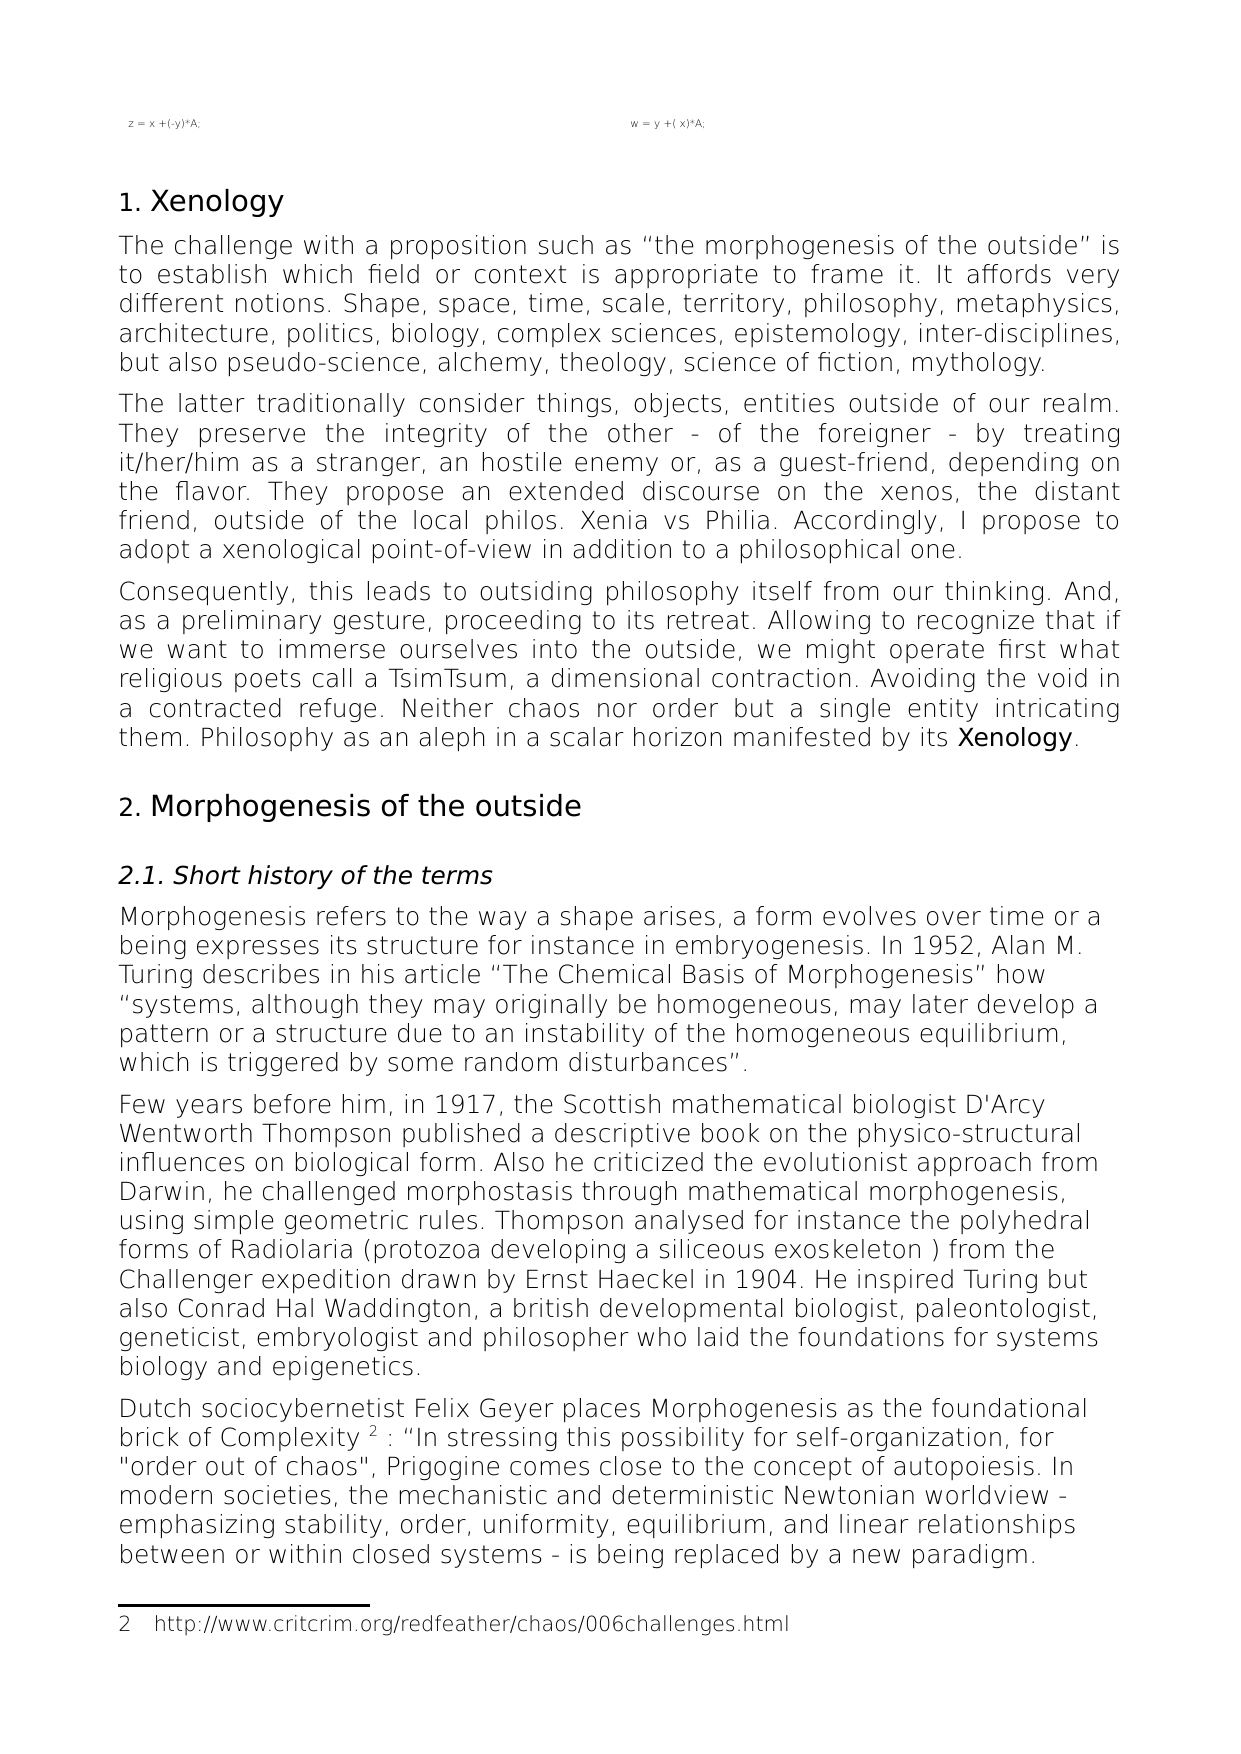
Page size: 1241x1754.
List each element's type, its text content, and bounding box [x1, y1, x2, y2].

text Few years before him, in 1917, the Scottish mathematical biologist D'Arcy Wentworth Thompson published a descriptive book on the physico-structural influences on biological form. Also he criticized the evolutionist approach from Darwin, he challenged morphostasis through mathematical morphogenesis, using simple geometric rules. Thompson analysed for instance the polyhedral forms of Radiolaria (protozoa developing a siliceous exoskeleton ) from the Challenger expedition drawn by Ernst Haeckel in 1904. He inspired Turing but also Conrad Hal Waddington, a british developmental biologist, paleontologist, geneticist, embryologist and philosopher who laid the foundations for systems biology and epigenetics. [118, 1090, 1122, 1382]
text Consequently, this leads to outsiding philosophy itself from our thinking. And, as a preliminary gesture, proceeding to its retreat. Allowing to recognize that if we want to immerse ourselves into the outside, we might operate first what religious poets call a TsimTsum, a dimensional contraction. Avoiding the void in a contracted refuge. Neither chaos nor order but a single entity intricating them. Philosophy as an aleph in a scalar horizon manifested by its Xenology. [118, 577, 1122, 752]
subtitle 2.1. Short history of the terms [28, 861, 1122, 890]
text The challenge with a proposition such as “the morphogenesis of the outside” is to establish which field or context is appropriate to frame it. It affords very different notions. Shape, space, time, scale, territory, philosophy, metaphysics, architecture, politics, biology, complex sciences, epistemology, inter-disciplines, but also pseudo-science, alchemy, theology, science of fiction, mythology. [118, 231, 1122, 377]
text http://www.critcrim.org/redfeather/chaos/006challenges.html [118, 1612, 1122, 1636]
subtitle 1. Xenology [118, 185, 1122, 219]
text Morphogenesis refers to the way a shape arises, a form evolves over time or a being expresses its structure for instance in embryogenesis. In 1952, Alan M. Turing describes in his article “The Chemical Basis of Morphogenesis” how “systems, although they may originally be homogeneous, may later develop a pattern or a structure due to an instability of the homogeneous equilibrium, which is triggered by some random disturbances”. [118, 902, 1122, 1077]
text Dutch sociocybernetist Felix Geyer places Morphogenesis as the foundational brick of Complexity : “In stressing this possibility for self-organization, for "order out of chaos", Prigogine comes close to the concept of autopoiesis. In modern societies, the mechanistic and deterministic Newtonian worldview - emphasizing stability, order, uniformity, equilibrium, and linear relationships between or within closed systems - is being replaced by a new paradigm. [118, 1394, 1122, 1569]
text z = x +(-y)*A; [118, 118, 620, 130]
subtitle 2. Morphogenesis of the outside [118, 789, 1122, 823]
text The latter traditionally consider things, objects, entities outside of our realm. They preserve the integrity of the other - of the foreigner - by treating it/her/him as a stranger, an hostile enemy or, as a guest-friend, depending on the flavor. They propose an extended discourse on the xenos, the distant friend, outside of the local philos. Xenia vs Philia. Accordingly, I propose to adopt a xenological point-of-view in addition to a philosophical one. [118, 389, 1122, 564]
text w = y +( x)*A; [620, 118, 1122, 130]
